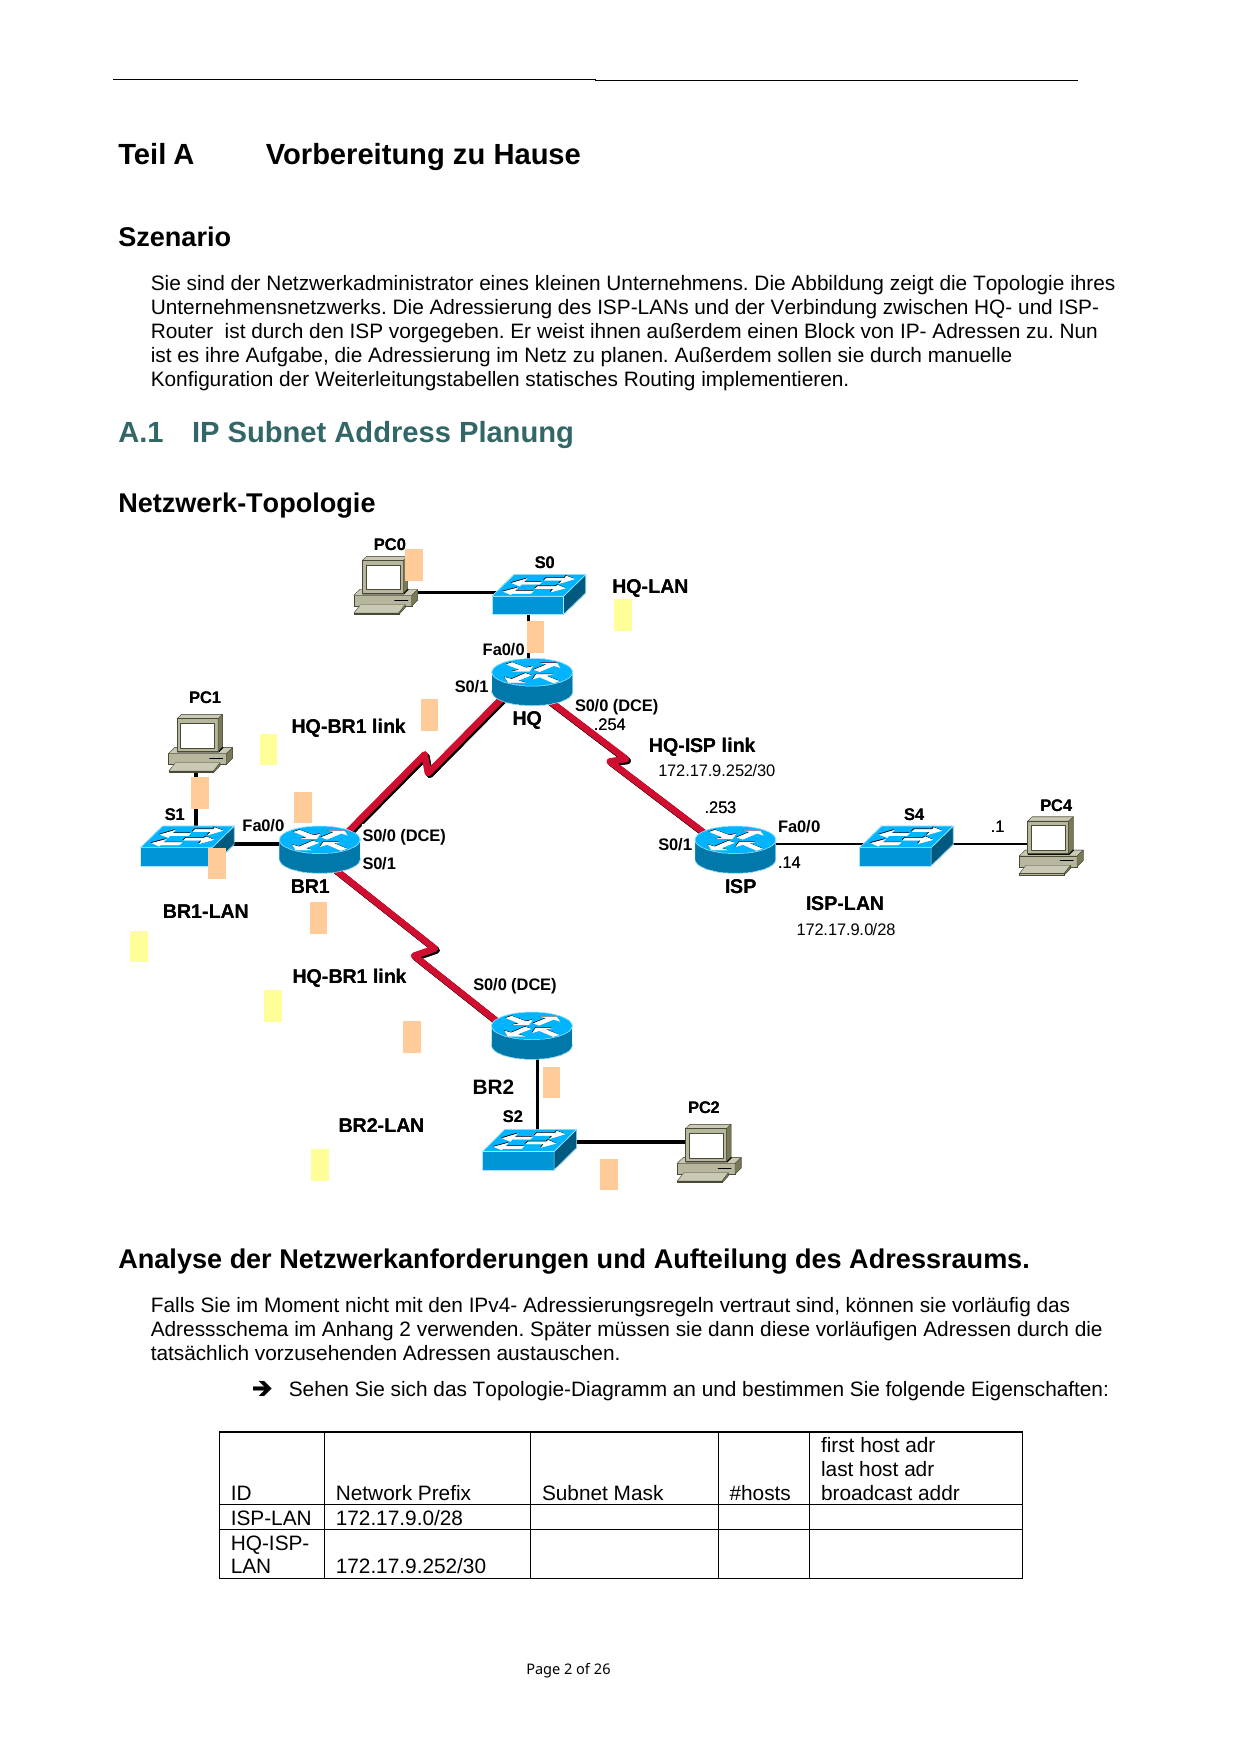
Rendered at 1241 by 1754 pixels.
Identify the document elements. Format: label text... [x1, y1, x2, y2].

table_cell [719, 1530, 809, 1578]
text Sie sind der Netzwerkadministrator eines kleinen Unternehmens. Die Abbildung zeigt die Topologie ihres Unternehmensnetzwerks. Die Adressierung des ISP-LANs und der Verbindung zwischen HQ- und ISP-Router ist durch den ISP vorgegeben. Er weist ihnen außerdem einen Block von IP- Adressen zu. Nun ist es ihre Aufgabe, die Adressierung im Netz zu planen. Außerdem sollen sie durch manuelle Konfiguration der Weiterleitungstabellen statisches Routing implementieren. [151, 271, 1122, 391]
text Falls Sie im Moment nicht mit den IPv4- Adressierungsregeln vertraut sind, können sie vorläufig das Adressschema im Anhang 2 verwenden. Später müssen sie dann diese vorläufigen Adressen durch die tatsächlich vorzusehenden Adressen austauschen. [151, 1293, 1122, 1365]
table_header first host adr last host adr broadcast addr [810, 1433, 1022, 1504]
list Sehen Sie sich das Topologie-Diagramm an und bestimmen Sie folgende Eigenschaften: [251, 1377, 1122, 1425]
table_cell [810, 1530, 1022, 1578]
subtitle A.1 IP Subnet Address Planung [118, 416, 1122, 449]
table_cell ISP-LAN [220, 1505, 324, 1529]
table_cell [719, 1505, 809, 1529]
table_cell 172.17.9.252/30 [325, 1530, 530, 1578]
subtitle Analyse der Netzwerkanforderungen und Aufteilung des Adressraums. [118, 1243, 1122, 1274]
table_header ID [220, 1433, 324, 1504]
subtitle Netzwerk-Topologie [118, 487, 1122, 518]
table_cell [810, 1505, 1022, 1529]
table_cell [531, 1530, 718, 1578]
table_cell [531, 1505, 718, 1529]
subtitle Szenario [118, 221, 1122, 252]
table_header Subnet Mask [531, 1433, 718, 1504]
table_cell HQ-ISP-LAN [220, 1530, 324, 1578]
table_header Network Prefix [325, 1433, 530, 1504]
table_cell 172.17.9.0/28 [325, 1505, 530, 1529]
subtitle Teil A Vorbereitung zu Hause [118, 137, 1122, 171]
table_header #hosts [719, 1433, 809, 1504]
